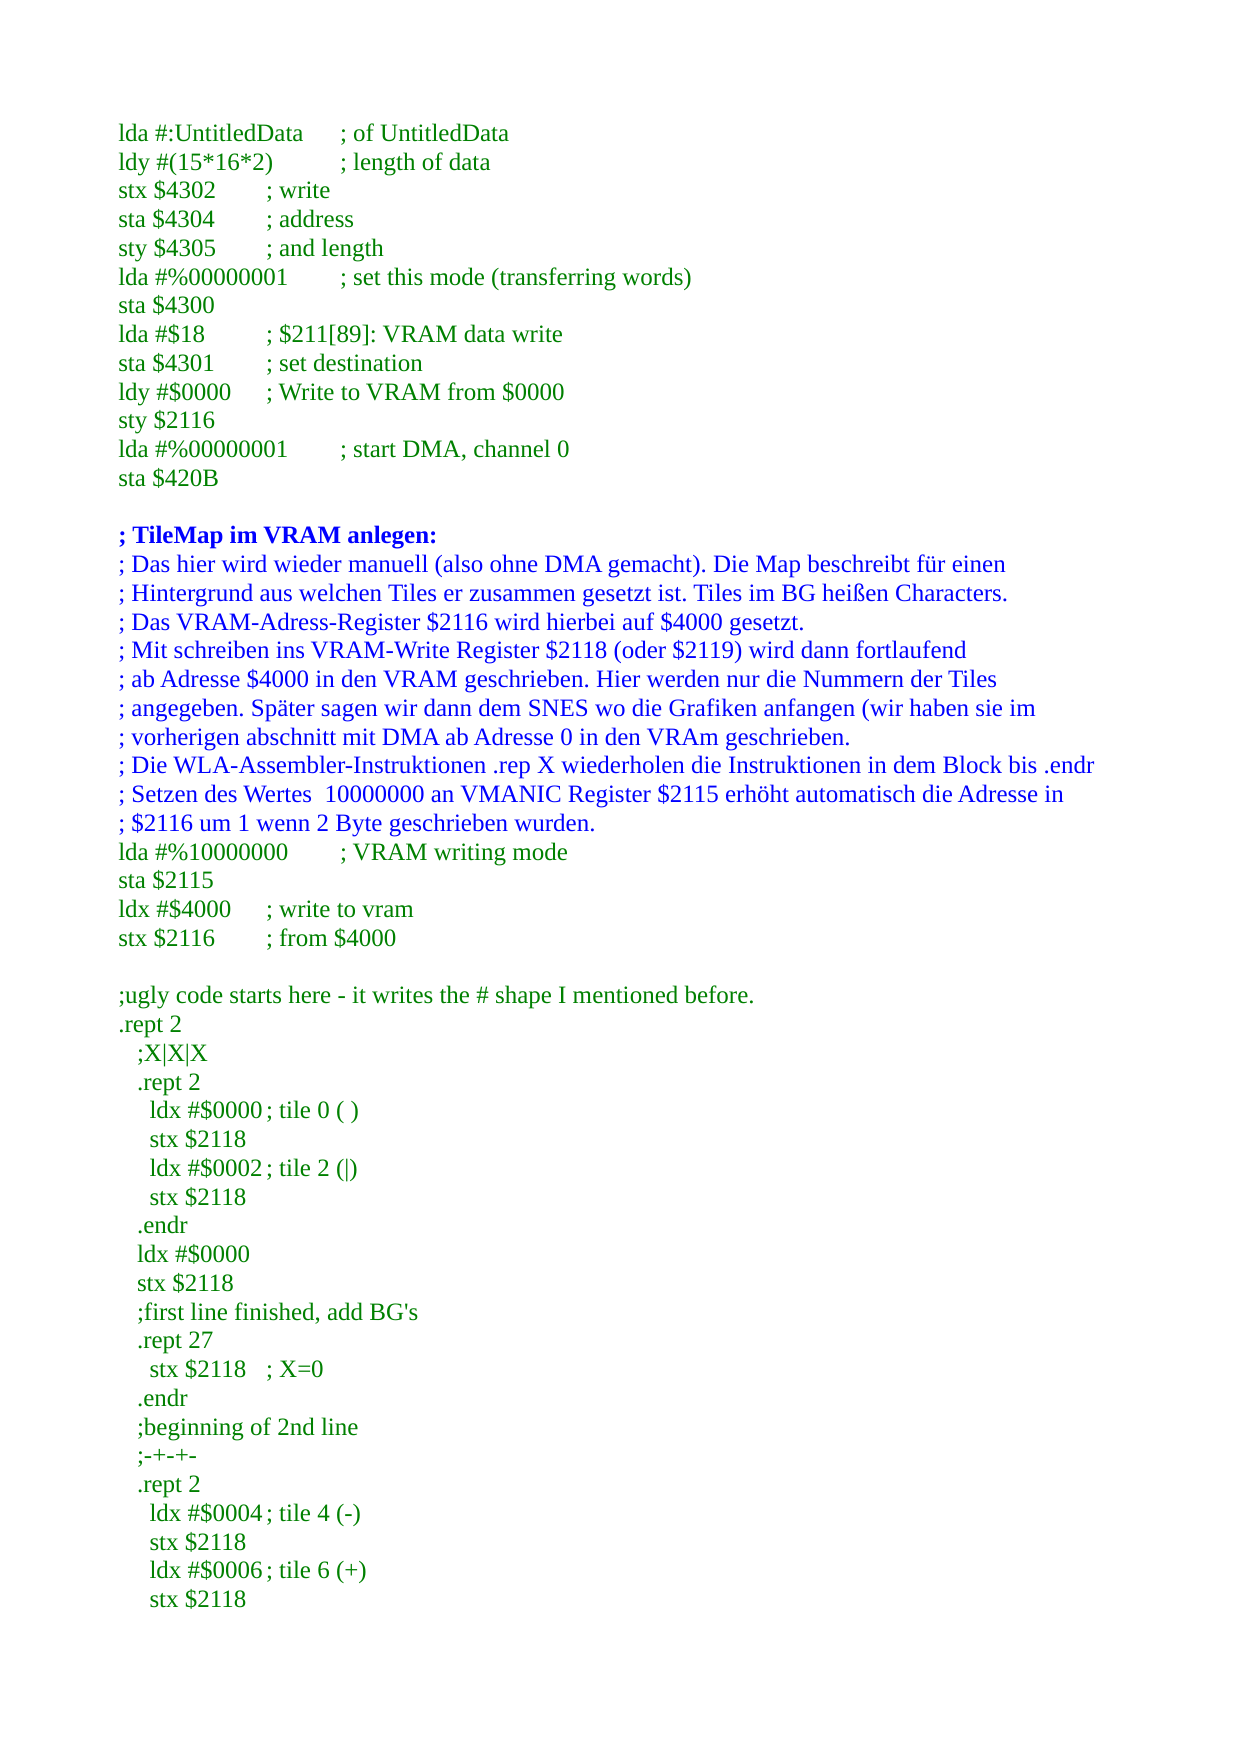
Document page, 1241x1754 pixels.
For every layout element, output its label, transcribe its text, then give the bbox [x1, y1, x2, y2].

text .endr [118, 1383, 1122, 1412]
text .rept 2 [118, 1067, 1122, 1096]
text .rept 2 [118, 1469, 1122, 1498]
text ldx #$0000 ; tile 0 ( ) [118, 1096, 1122, 1124]
text sta $4304 ; address [118, 204, 1122, 233]
text sty $2116 [118, 406, 1122, 434]
text ; ab Adresse $4000 in den VRAM geschrieben. Hier werden nur die Nummern der Tiles [118, 664, 1122, 693]
text ; Mit schreiben ins VRAM-Write Register $2118 (oder $2119) wird dann fortlaufend [118, 636, 1122, 664]
text stx $2118 [118, 1182, 1122, 1211]
text .rept 2 [118, 1009, 1122, 1038]
text stx $2118 [118, 1527, 1122, 1556]
text ; angegeben. Später sagen wir dann dem SNES wo die Grafiken anfangen (wir haben sie im [118, 693, 1122, 722]
text ; Das hier wird wieder manuell (also ohne DMA gemacht). Die Map beschreibt für einen [118, 549, 1122, 578]
text lda #$18 ; $211[89]: VRAM data write [118, 319, 1122, 348]
text ; Die WLA-Assembler-Instruktionen .rep X wiederholen die Instruktionen in dem Block bis .endr [118, 751, 1122, 779]
text .endr [118, 1211, 1122, 1239]
text ;X|X|X [118, 1038, 1122, 1067]
text ;ugly code starts here - it writes the # shape I mentioned before. [118, 981, 1122, 1009]
text ; vorherigen abschnitt mit DMA ab Adresse 0 in den VRAm geschrieben. [118, 722, 1122, 751]
text stx $4302 ; write [118, 176, 1122, 204]
text stx $2116 ; from $4000 [118, 923, 1122, 952]
text sta $4301 ; set destination [118, 348, 1122, 377]
text ; Hintergrund aus welchen Tiles er zusammen gesetzt ist. Tiles im BG heißen Characters. [118, 578, 1122, 607]
text ; Das VRAM-Adress-Register $2116 wird hierbei auf $4000 gesetzt. [118, 607, 1122, 636]
text ;-+-+- [118, 1441, 1122, 1469]
text .rept 27 [118, 1326, 1122, 1354]
text sta $4300 [118, 291, 1122, 319]
text ldy #(15*16*2) ; length of data [118, 147, 1122, 176]
text stx $2118 [118, 1584, 1122, 1613]
text lda #%00000001 ; start DMA, channel 0 [118, 434, 1122, 463]
text ;first line finished, add BG's [118, 1297, 1122, 1326]
text ;beginning of 2nd line [118, 1412, 1122, 1441]
text ldx #$0000 [118, 1239, 1122, 1268]
text lda #%00000001 ; set this mode (transferring words) [118, 262, 1122, 291]
text sta $420B [118, 463, 1122, 492]
text sty $4305 ; and length [118, 233, 1122, 262]
text ldx #$0002 ; tile 2 (|) [118, 1153, 1122, 1182]
text ldx #$0004 ; tile 4 (-) [118, 1498, 1122, 1527]
text ldx #$0006 ; tile 6 (+) [118, 1556, 1122, 1584]
text ldx #$4000 ; write to vram [118, 894, 1122, 923]
text stx $2118 [118, 1124, 1122, 1153]
text ; $2116 um 1 wenn 2 Byte geschrieben wurden. [118, 808, 1122, 837]
text stx $2118 ; X=0 [118, 1354, 1122, 1383]
text lda #:UntitledData ; of UntitledData [118, 118, 1122, 147]
text lda #%10000000 ; VRAM writing mode [118, 837, 1122, 866]
text sta $2115 [118, 866, 1122, 894]
text ldy #$0000 ; Write to VRAM from $0000 [118, 377, 1122, 406]
text ; Setzen des Wertes 10000000 an VMANIC Register $2115 erhöht automatisch die Adresse in [118, 779, 1122, 808]
text stx $2118 [118, 1268, 1122, 1297]
text ; TileMap im VRAM anlegen: [118, 521, 1122, 549]
